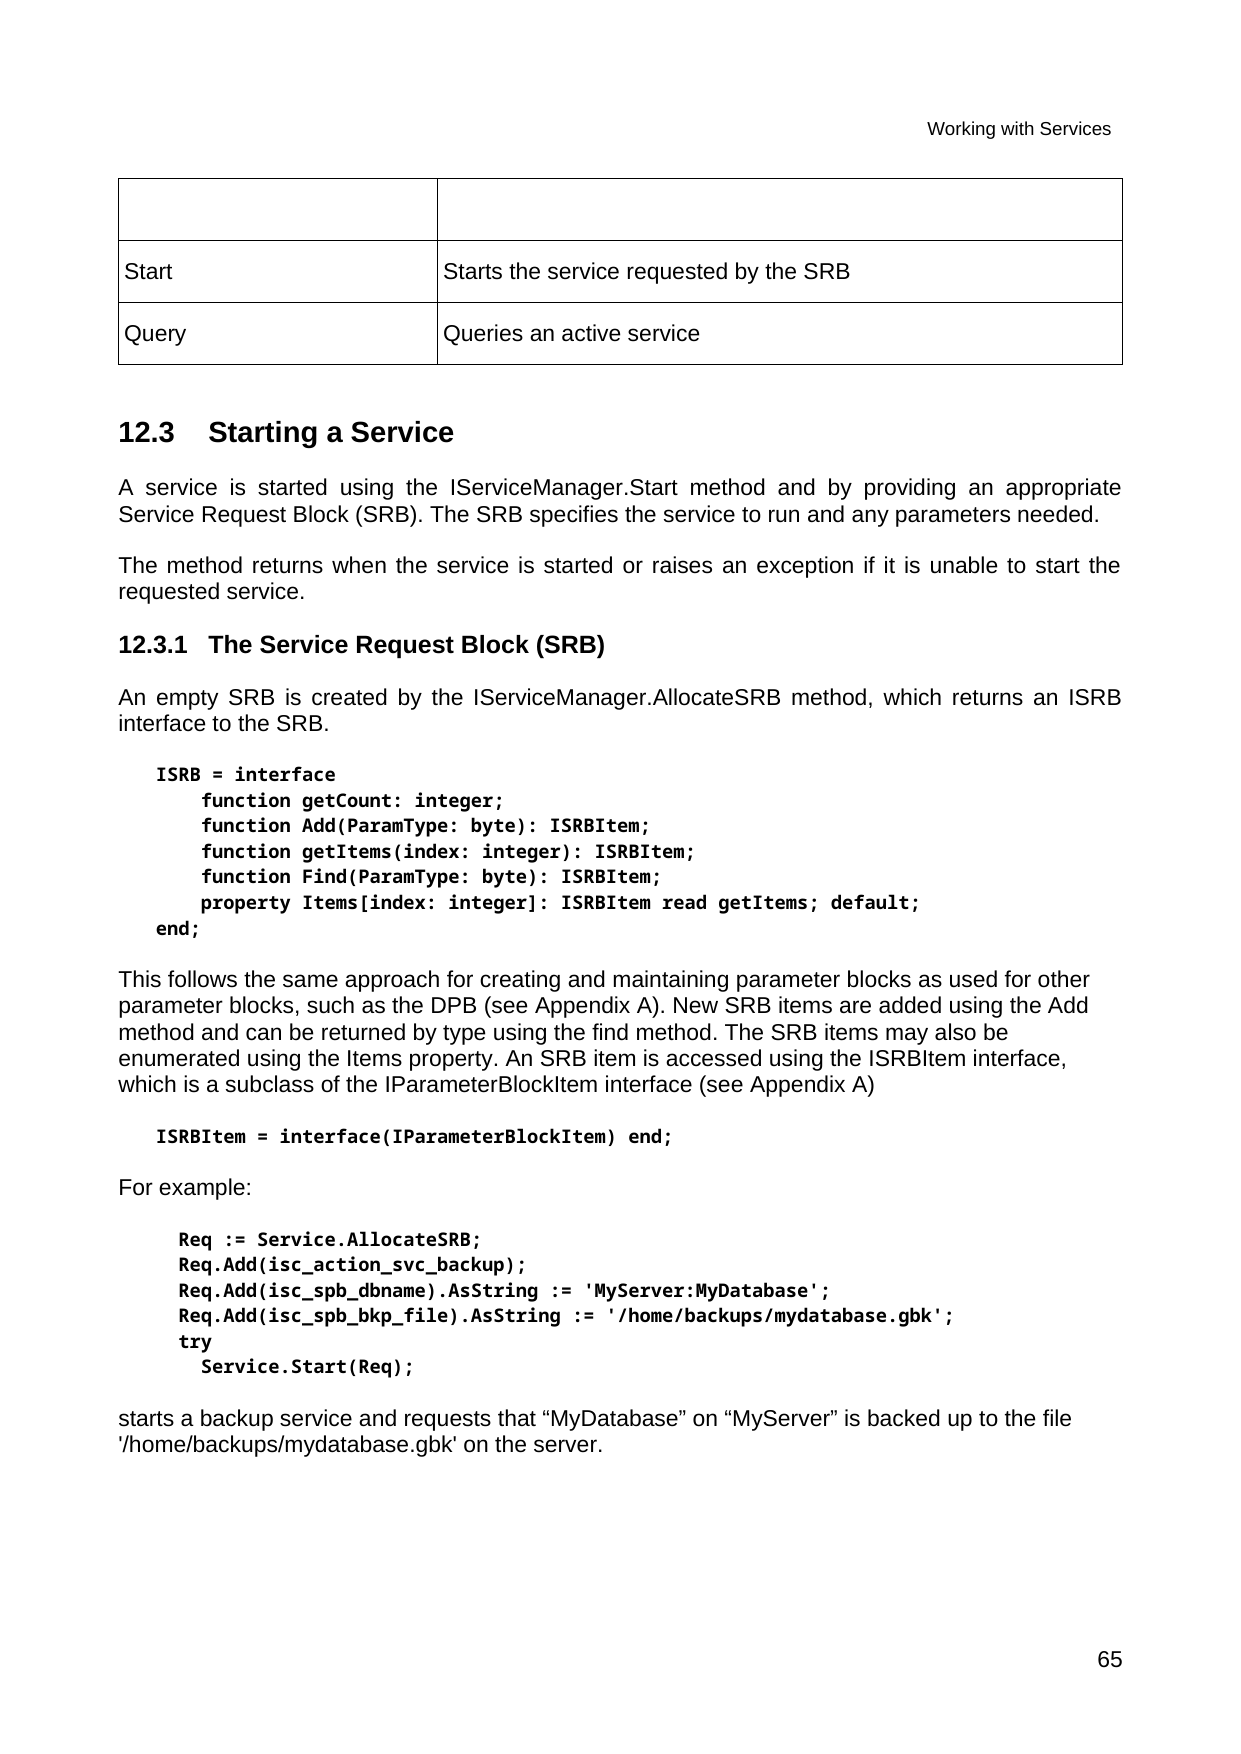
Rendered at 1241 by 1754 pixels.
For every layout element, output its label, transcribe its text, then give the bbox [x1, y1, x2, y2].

text function getCount: integer; [156, 787, 1122, 813]
text ISRB = interface [156, 762, 1122, 787]
text ISRBItem = interface(IParameterBlockItem) end; [156, 1123, 1122, 1149]
text This follows the same approach for creating and maintaining parameter blocks as used for other parameter blocks, such as the DPB (see Appendix A.). New SRB items are added using the Add method and can be returned by type using the find method. The SRB items may also be enumerated using the Items property. An SRB item is accessed using the ISRBItem interface, which is a subclass of the IParameterBlockItem interface (see Appendix A.) [118, 966, 1122, 1098]
text Req := Service.AllocateSRB; [156, 1226, 1122, 1252]
table_cell Start [119, 241, 437, 302]
table_cell Query [119, 303, 437, 364]
text Req.Add(isc_action_svc_backup); [156, 1252, 1122, 1277]
text function Add(ParamType: byte): ISRBItem; [156, 813, 1122, 838]
subtitle The Service Request Block (SRB) [118, 630, 1122, 658]
table_cell [438, 179, 1122, 240]
table_cell Queries an active service [438, 303, 1122, 364]
text function getItems(index: integer): ISRBItem; [156, 838, 1122, 864]
text Req.Add(isc_spb_bkp_file).AsString := '/home/backups/mydatabase.gbk'; [156, 1303, 1122, 1328]
text For example: [118, 1174, 1122, 1201]
table_cell [119, 179, 437, 240]
text function Find(ParamType: byte): ISRBItem; [156, 864, 1122, 889]
text end; [156, 915, 1122, 940]
table_cell Starts the service requested by the SRB [438, 241, 1122, 302]
text The method returns when the service is started or raises an exception if it is unable to start the requested service. [118, 552, 1122, 605]
text try [156, 1328, 1122, 1354]
text An empty SRB is created by the IServiceManager.AllocateSRB method, which returns an ISRB interface to the SRB. [118, 684, 1122, 737]
text starts a backup service and requests that “MyDatabase” on “MyServer” is backed up to the file '/home/backups/mydatabase.gbk' on the server. [118, 1405, 1122, 1457]
text Req.Add(isc_spb_dbname).AsString := 'MyServer:MyDatabase'; [156, 1277, 1122, 1303]
text Service.Start(Req); [156, 1354, 1122, 1379]
text A service is started using the IServiceManager.Start method and by providing an appropriate Service Request Block (SRB). The SRB specifies the service to run and any parameters needed. [118, 474, 1122, 527]
subtitle Starting a Service [118, 415, 1122, 449]
text property Items[index: integer]: ISRBItem read getItems; default; [156, 889, 1122, 915]
